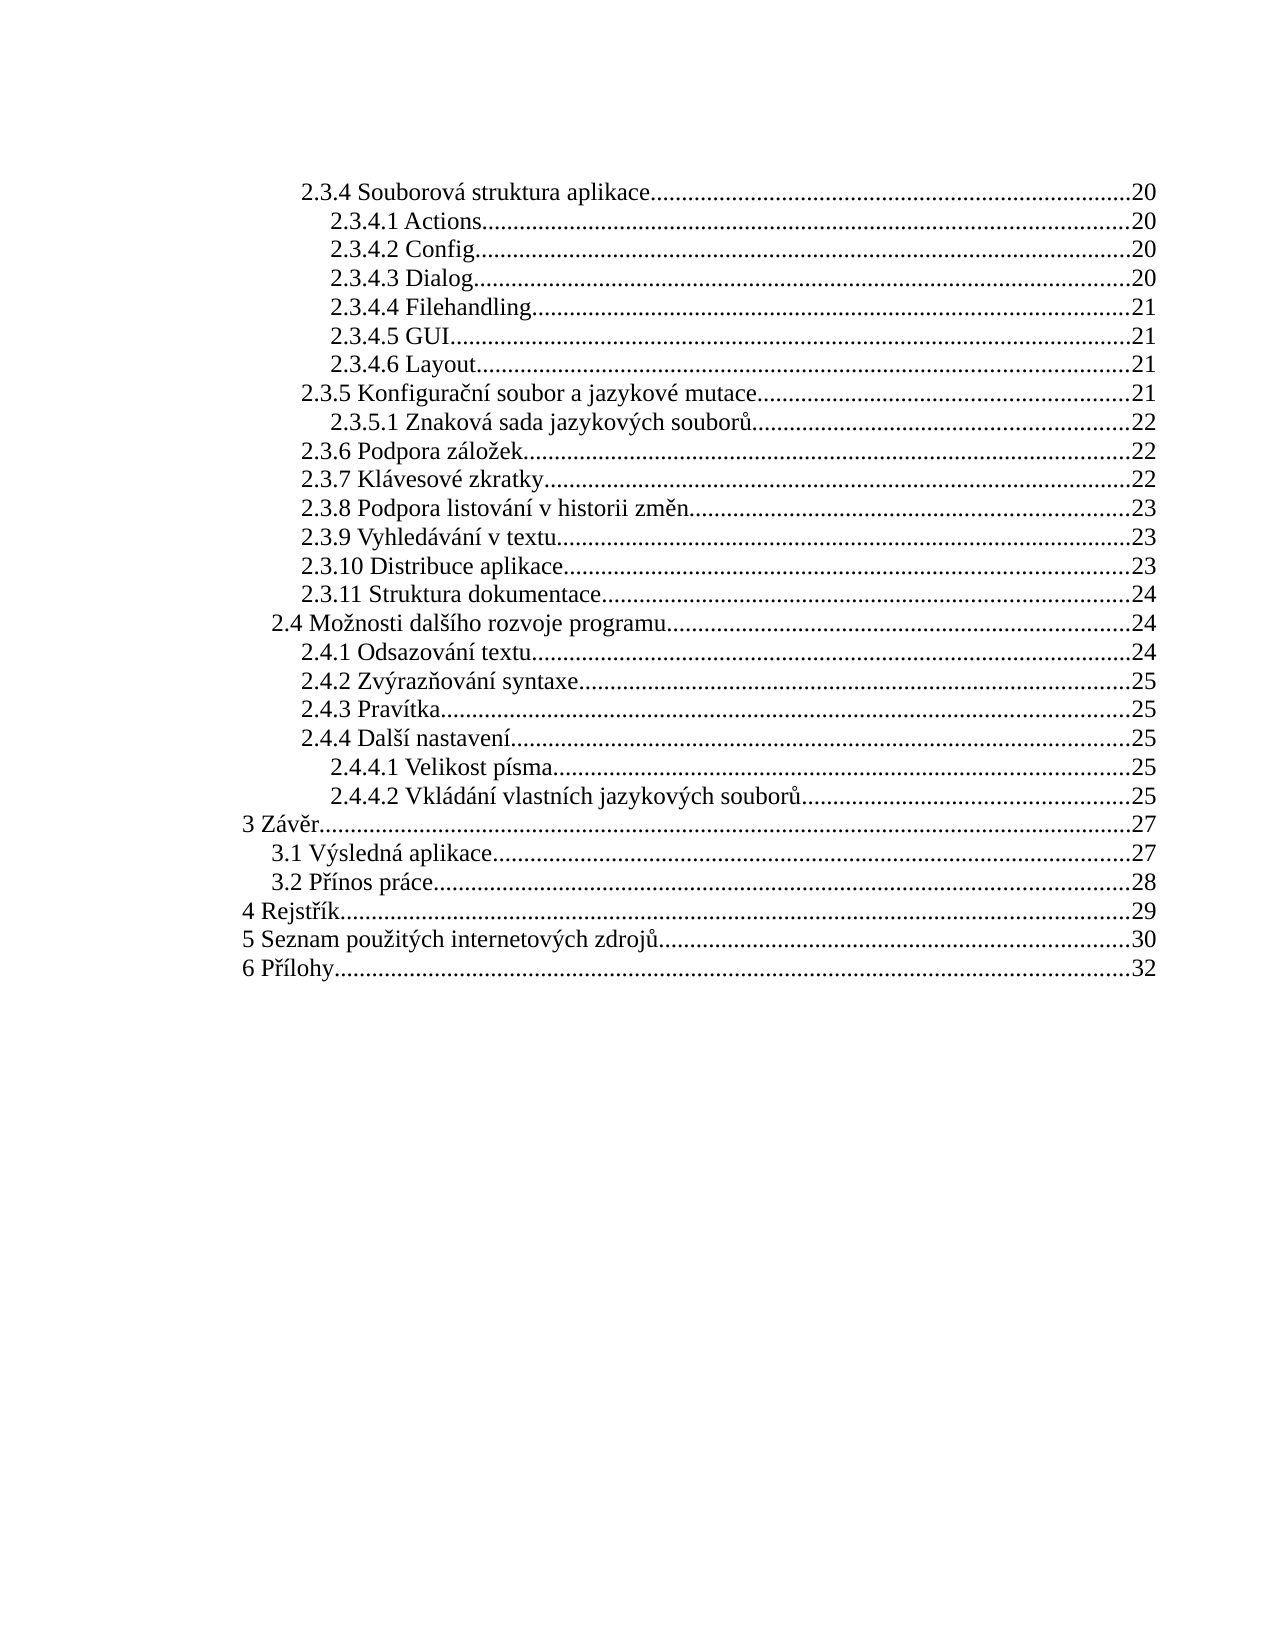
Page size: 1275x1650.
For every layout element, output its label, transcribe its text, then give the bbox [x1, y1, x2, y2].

text 2.3.7 Klávesové zkratky 22 [294, 464, 1156, 493]
text 2.3.4.6 Layout 21 [324, 349, 1156, 378]
text 2.3.10 Distribuce aplikace 23 [294, 551, 1156, 579]
text 2.4.1 Odsazování textu 24 [294, 637, 1156, 666]
text 2.3.8 Podpora listování v historii změn 23 [294, 493, 1156, 522]
text 6 Přílohy 32 [236, 953, 1156, 982]
text 3.1 Výsledná aplikace 27 [265, 838, 1156, 867]
text 2.3.9 Vyhledávání v textu 23 [294, 522, 1156, 551]
text 2.4.3 Pravítka 25 [294, 694, 1156, 723]
text 2.3.5 Konfigurační soubor a jazykové mutace 21 [294, 378, 1156, 407]
text 2.4.4.2 Vkládání vlastních jazykových souborů 25 [324, 781, 1156, 809]
text 2.4.4 Další nastavení 25 [294, 723, 1156, 752]
text 2.3.6 Podpora záložek 22 [294, 436, 1156, 464]
text 2.4.4.1 Velikost písma 25 [324, 752, 1156, 781]
text 2.3.11 Struktura dokumentace 24 [294, 579, 1156, 608]
text 3.2 Přínos práce 28 [265, 867, 1156, 896]
text 2.4.2 Zvýrazňování syntaxe 25 [294, 666, 1156, 694]
text 2.3.4.2 Config 20 [324, 234, 1156, 263]
text 2.3.5.1 Znaková sada jazykových souborů 22 [324, 407, 1156, 436]
text 2.3.4.1 Actions 20 [324, 206, 1156, 234]
text 2.3.4 Souborová struktura aplikace 20 [294, 177, 1156, 206]
text 3 Závěr 27 [236, 809, 1156, 838]
text 4 Rejstřík 29 [236, 896, 1156, 924]
text 2.3.4.4 Filehandling 21 [324, 292, 1156, 321]
text 5 Seznam použitých internetových zdrojů 30 [236, 924, 1156, 953]
text 2.4 Možnosti dalšího rozvoje programu 24 [265, 608, 1156, 637]
text 2.3.4.5 GUI 21 [324, 321, 1156, 349]
text 2.3.4.3 Dialog 20 [324, 263, 1156, 292]
